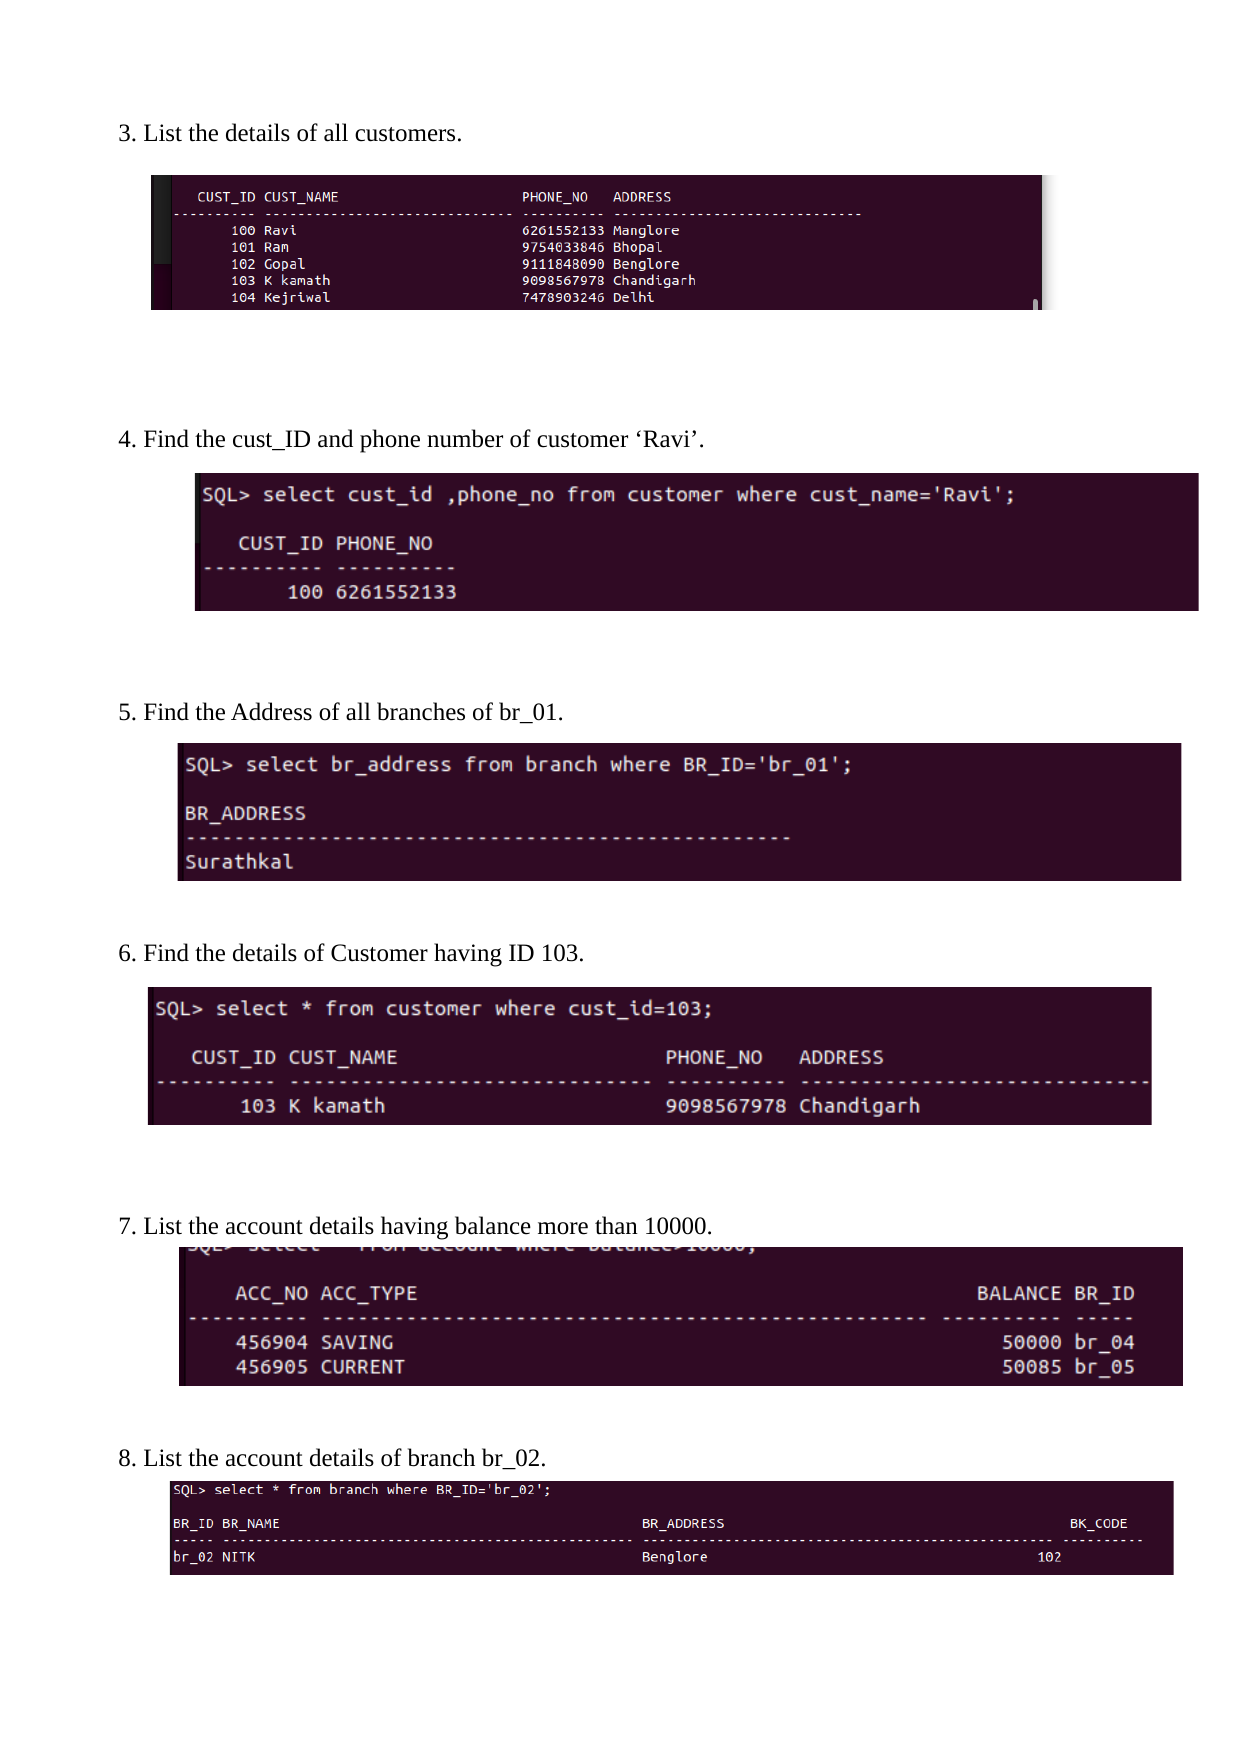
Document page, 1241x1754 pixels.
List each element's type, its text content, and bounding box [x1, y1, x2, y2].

picture [177, 743, 1182, 881]
picture [151, 175, 1155, 310]
picture [179, 1247, 1183, 1386]
picture [169, 1481, 1174, 1575]
text 5. Find the Address of all branches of br_01. [118, 697, 1122, 726]
text 7. List the account details having balance more than 10000. [118, 1211, 1122, 1240]
picture [194, 473, 1199, 611]
text 6. Find the details of Customer having ID 103. [118, 938, 1122, 967]
text 3. List the details of all customers. [118, 118, 1122, 147]
text 8. List the account details of branch br_02. [118, 1443, 1122, 1472]
picture [147, 987, 1152, 1125]
text 4. Find the cust_ID and phone number of customer ‘Ravi’. [118, 424, 1122, 453]
